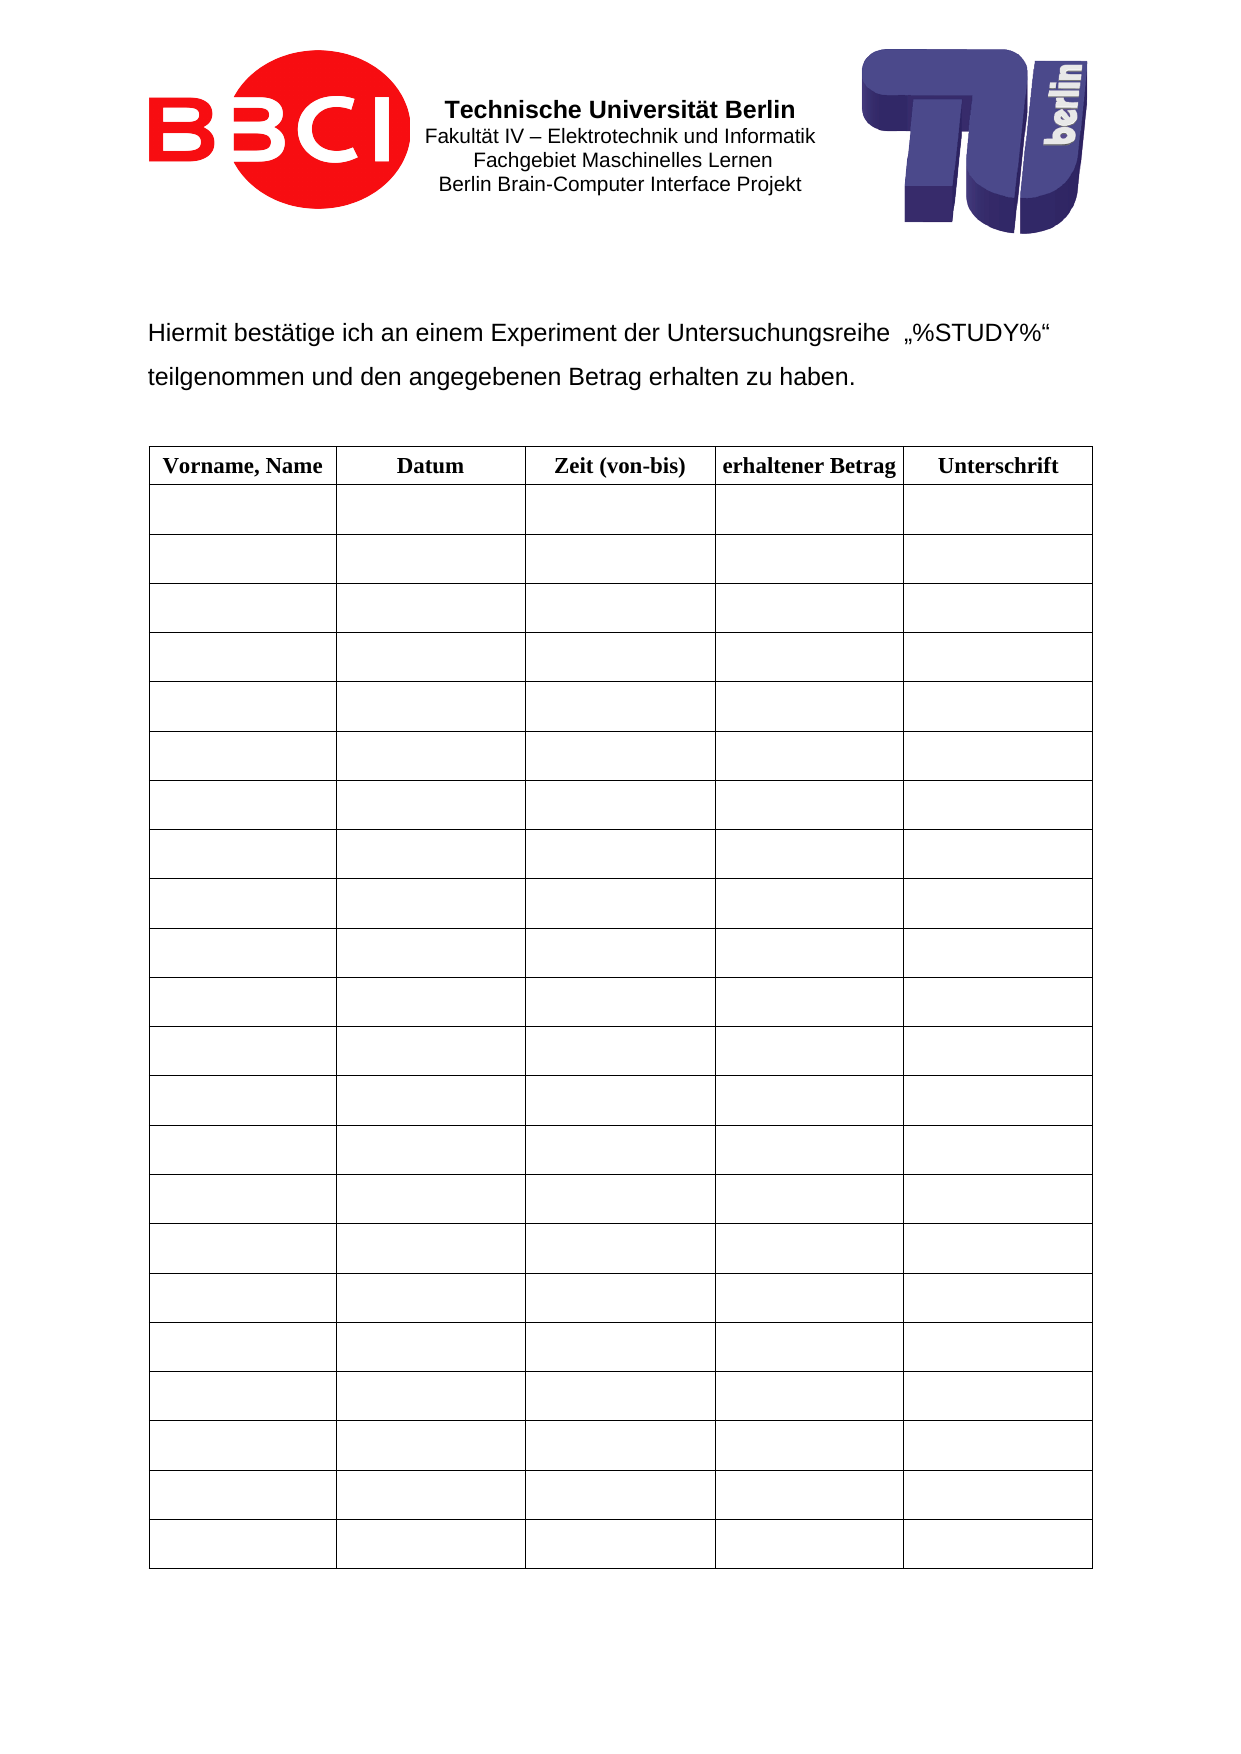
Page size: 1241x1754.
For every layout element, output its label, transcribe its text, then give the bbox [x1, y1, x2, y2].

table_cell [716, 584, 903, 632]
table_cell [904, 1471, 1092, 1519]
table_header erhaltener Betrag [716, 447, 903, 484]
table_cell [716, 879, 903, 928]
table_cell [150, 830, 336, 878]
table_cell [904, 1076, 1092, 1125]
table_cell [526, 830, 715, 878]
table_cell [337, 1224, 525, 1272]
table_cell [337, 535, 525, 583]
table_cell [150, 485, 336, 533]
table_cell [716, 1175, 903, 1223]
table_cell [526, 1175, 715, 1223]
table_cell [716, 929, 903, 977]
table_cell [337, 1471, 525, 1519]
table_cell [150, 682, 336, 731]
table_cell [716, 1076, 903, 1125]
table_cell [526, 1421, 715, 1469]
table_cell [337, 1421, 525, 1469]
table_cell [716, 1421, 903, 1469]
table_cell [716, 1520, 903, 1568]
table_cell [150, 1076, 336, 1125]
table_cell [150, 1274, 336, 1322]
table_cell [150, 1175, 336, 1223]
text Hiermit bestätige ich an einem Experiment der Untersuchungsreihe „%STUDY%“ teilgenommen und den angegebenen Betrag erhalten zu haben. [148, 318, 1092, 390]
table_cell [716, 1323, 903, 1371]
table_cell [904, 1224, 1092, 1272]
table_cell [526, 732, 715, 780]
table_header Vorname, Name [150, 447, 336, 484]
table_cell [526, 682, 715, 731]
table_cell [526, 879, 715, 928]
table_cell [150, 1323, 336, 1371]
table_cell [526, 535, 715, 583]
table_cell [716, 781, 903, 829]
table_cell [904, 485, 1092, 533]
table_cell [337, 929, 525, 977]
table_cell [337, 633, 525, 681]
table_cell [526, 1323, 715, 1371]
table_cell [526, 1076, 715, 1125]
table_cell [904, 633, 1092, 681]
table_cell [716, 1274, 903, 1322]
table_cell [904, 682, 1092, 731]
table_cell [150, 1520, 336, 1568]
table_cell [526, 485, 715, 533]
table_cell [337, 732, 525, 780]
table_cell [150, 1421, 336, 1469]
table_cell [716, 1224, 903, 1272]
picture [861, 49, 1088, 234]
table_cell [716, 830, 903, 878]
table_cell [337, 978, 525, 1026]
table_cell [904, 929, 1092, 977]
table_cell [716, 535, 903, 583]
table_cell [716, 1471, 903, 1519]
table_cell [337, 1126, 525, 1174]
table_cell [904, 584, 1092, 632]
table_cell [150, 535, 336, 583]
table_cell [904, 1372, 1092, 1420]
table_cell [337, 682, 525, 731]
table_cell [716, 633, 903, 681]
table_cell [904, 1323, 1092, 1371]
table_cell [716, 485, 903, 533]
table_cell [337, 781, 525, 829]
table_cell [337, 1520, 525, 1568]
table_cell [904, 879, 1092, 928]
table_cell [150, 732, 336, 780]
table_cell [716, 1027, 903, 1075]
table_cell [337, 1027, 525, 1075]
table_cell [150, 1372, 336, 1420]
table_cell [526, 781, 715, 829]
table_cell [716, 1126, 903, 1174]
table_cell [150, 1224, 336, 1272]
table_cell [904, 1421, 1092, 1469]
table_cell [526, 633, 715, 681]
table_cell [904, 1126, 1092, 1174]
table_cell [526, 929, 715, 977]
picture [149, 50, 410, 209]
table_cell [150, 1027, 336, 1075]
table_cell [337, 1372, 525, 1420]
table_header Unterschrift [904, 447, 1092, 484]
table_cell [526, 1520, 715, 1568]
table_cell [337, 830, 525, 878]
table_cell [526, 1471, 715, 1519]
table_cell [716, 682, 903, 731]
table_cell [150, 633, 336, 681]
table_cell [337, 1323, 525, 1371]
table_cell [716, 978, 903, 1026]
table_cell [150, 1471, 336, 1519]
table_cell [716, 1372, 903, 1420]
table_cell [526, 1027, 715, 1075]
table_cell [904, 535, 1092, 583]
table_cell [150, 1126, 336, 1174]
table_cell [904, 830, 1092, 878]
table_cell [526, 1126, 715, 1174]
table_cell [716, 732, 903, 780]
table_cell [526, 1274, 715, 1322]
table_cell [150, 781, 336, 829]
table_cell [904, 1027, 1092, 1075]
table_cell [904, 1274, 1092, 1322]
table_cell [904, 978, 1092, 1026]
table_cell [337, 879, 525, 928]
table_cell [337, 1274, 525, 1322]
table_header Datum [337, 447, 525, 484]
table_cell [904, 781, 1092, 829]
table_cell [337, 1076, 525, 1125]
table_cell [526, 978, 715, 1026]
table_cell [904, 1175, 1092, 1223]
table_cell [150, 584, 336, 632]
table_cell [337, 485, 525, 533]
table_cell [904, 732, 1092, 780]
table_cell [526, 584, 715, 632]
table_cell [526, 1224, 715, 1272]
table_header Zeit (von-bis) [526, 447, 715, 484]
table_cell [150, 978, 336, 1026]
table_cell [150, 929, 336, 977]
table_cell [337, 584, 525, 632]
table_cell [904, 1520, 1092, 1568]
table_cell [526, 1372, 715, 1420]
table_cell [337, 1175, 525, 1223]
table_cell [150, 879, 336, 928]
